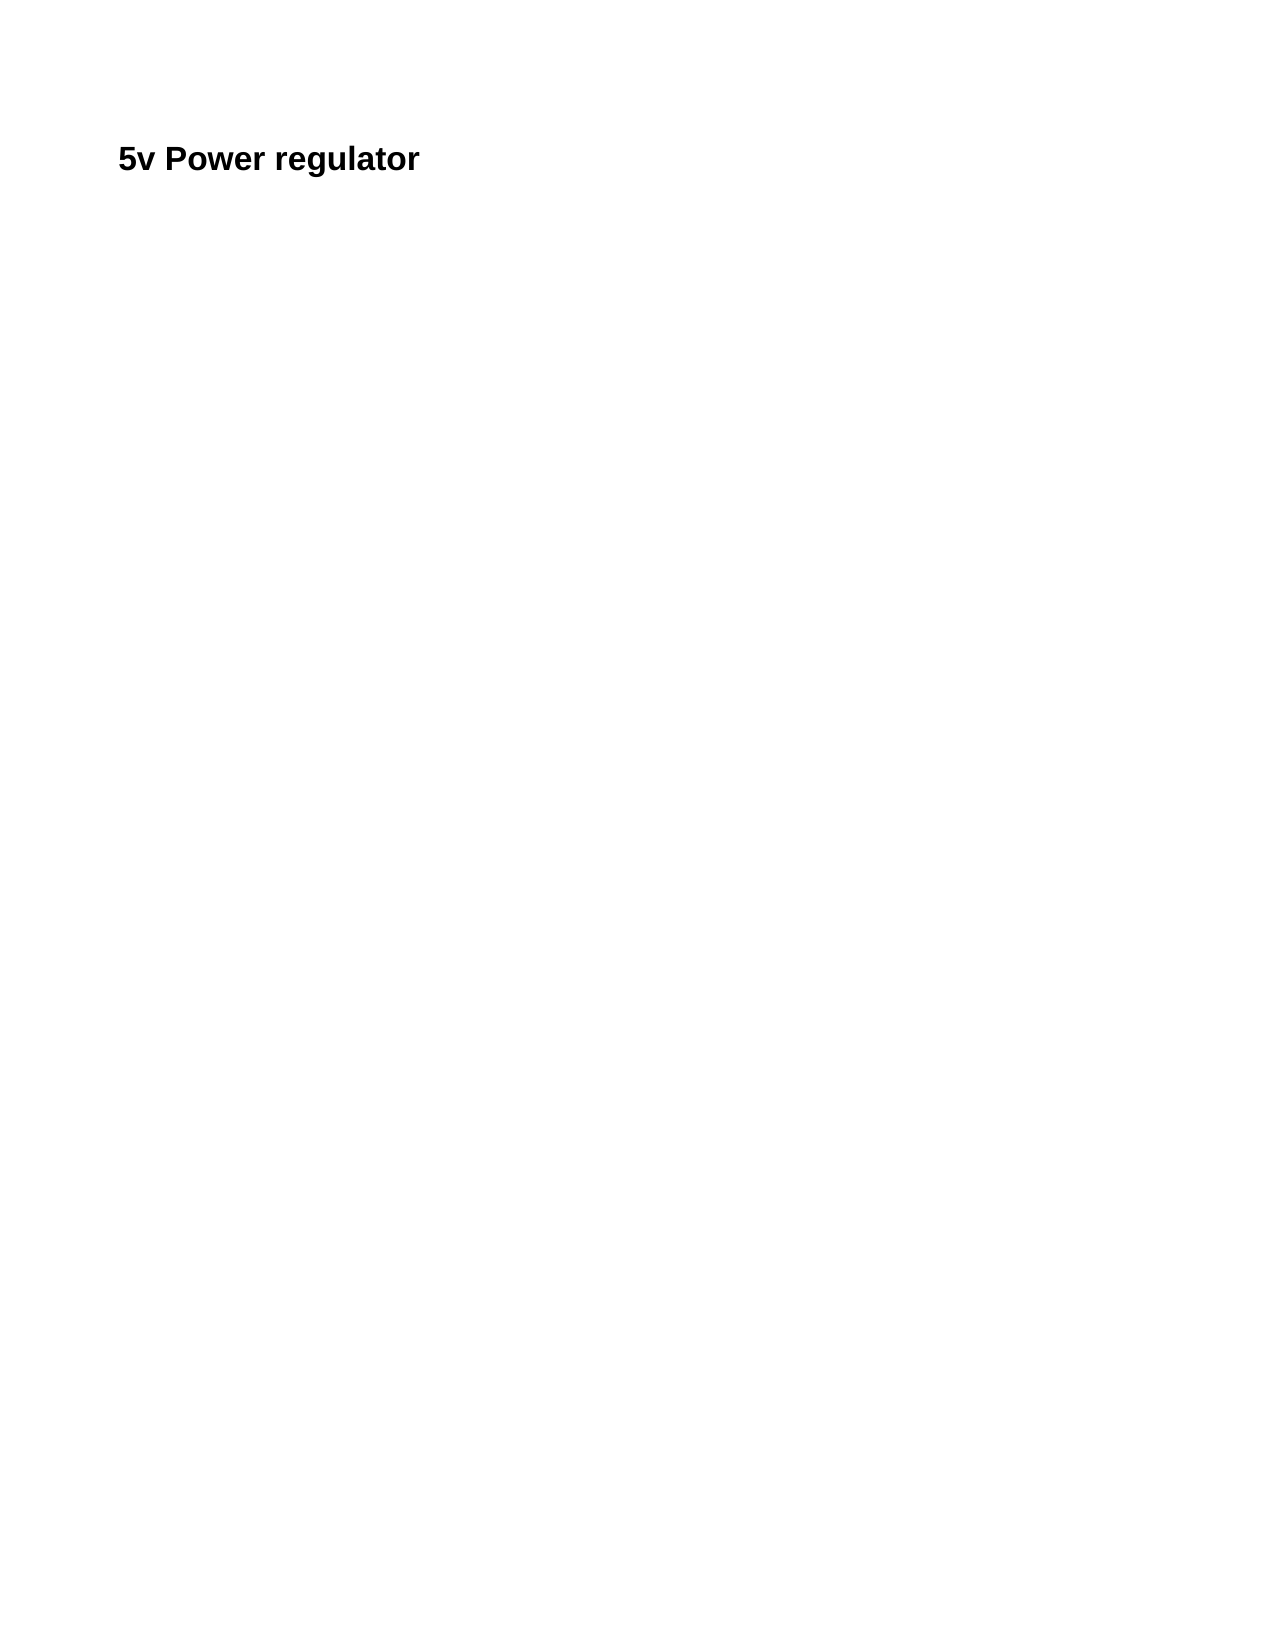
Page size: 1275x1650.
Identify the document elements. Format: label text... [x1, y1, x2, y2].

subtitle 5v Power regulator [118, 139, 1157, 178]
